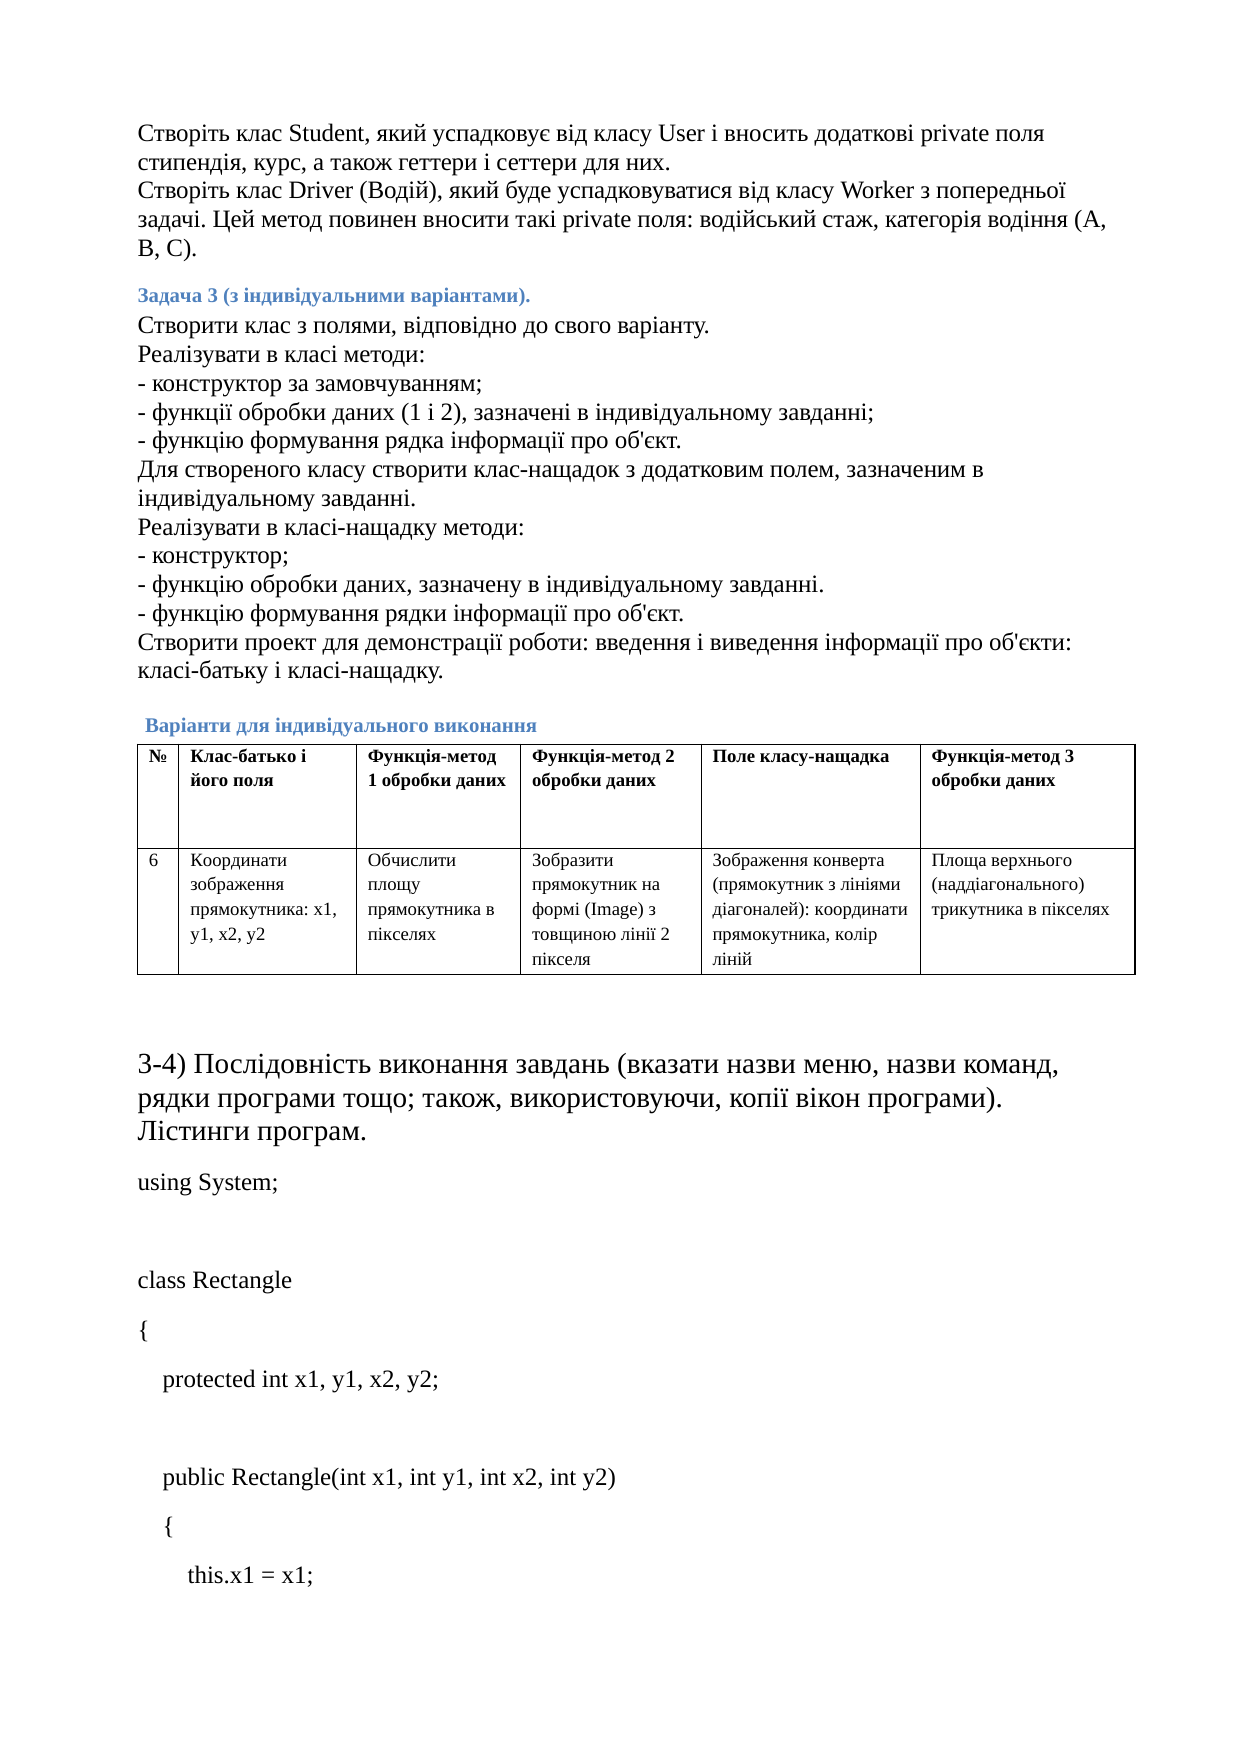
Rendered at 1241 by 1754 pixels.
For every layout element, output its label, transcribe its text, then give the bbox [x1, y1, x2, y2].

text { [137, 1311, 1112, 1343]
table_cell Зображення конверта (прямокутник з лініями діагоналей): координати прямокутника, колір ліній [702, 849, 920, 973]
text class Rectangle [137, 1262, 1112, 1294]
table_header Функція-метод 2 обробки даних [521, 745, 701, 847]
text protected int x1, y1, x2, y2; [137, 1360, 1112, 1393]
table_header Клас-батько і його поля [179, 745, 356, 847]
text Створіть клас Student, який успадковує від класу User і вносить додаткові private поля стипендія, курс, а також геттери і сеттери для них. [137, 118, 1112, 176]
text Створити клас з полями, відповідно до свого варіанту. [137, 310, 1112, 339]
table_header № [138, 745, 178, 847]
text - функцію формування рядка інформації про об'єкт. [137, 425, 1112, 454]
text using System; [137, 1163, 1112, 1196]
subtitle Варіанти для індивідуального виконання [137, 705, 1112, 738]
text { [137, 1508, 1112, 1540]
table_header Функція-метод 1 обробки даних [357, 745, 520, 847]
table_header Функція-метод 3 обробки даних [921, 745, 1134, 847]
table_cell Площа верхнього (наддіагонального) трикутника в пікселях [921, 849, 1134, 973]
table_cell Координати зображення прямокутника: x1, y1, x2, y2 [179, 849, 356, 973]
text 3-4) Послідовність виконання завдань (вказати назви меню, назви команд, рядки програми тощо; також, використовуючи, копії вікон програми). Лістинги програм. [137, 1046, 1112, 1147]
text Для створеного класу створити клас-нащадок з додатковим полем, зазначеним в індивідуальному завданні. [137, 454, 1112, 512]
table_cell Обчислити площу прямокутника в пікселях [357, 849, 520, 973]
text Створити проект для демонстрації роботи: введення і виведення інформації про об'єкти: класі-батьку і класі-нащадку. [137, 627, 1112, 684]
text public Rectangle(int x1, int y1, int x2, int y2) [137, 1458, 1112, 1491]
text this.x1 = x1; [137, 1557, 1112, 1589]
text Реалізувати в класі-нащадку методи: [137, 512, 1112, 540]
subtitle Задача 3 (з індивідуальними варіантами). [137, 283, 1112, 307]
text Створіть клас Driver (Водій), який буде успадковуватися від класу Worker з попередньої задачі. Цей метод повинен вносити такі private поля: водійський стаж, категорія водіння (A, B, C). [137, 176, 1112, 262]
table_cell 6 [138, 849, 178, 973]
text Реалізувати в класі методи: [137, 339, 1112, 368]
table_header Поле класу-нащадка [702, 745, 920, 847]
table_cell Зобразити прямокутник на формі (Image) з товщиною лінії 2 пікселя [521, 849, 701, 973]
text - конструктор за замовчуванням; [137, 368, 1112, 397]
text - конструктор; [137, 540, 1112, 569]
text - функцію формування рядки інформації про об'єкт. [137, 598, 1112, 627]
text - функції обробки даних (1 і 2), зазначені в індивідуальному завданні; [137, 397, 1112, 425]
text - функцію обробки даних, зазначену в індивідуальному завданні. [137, 569, 1112, 598]
